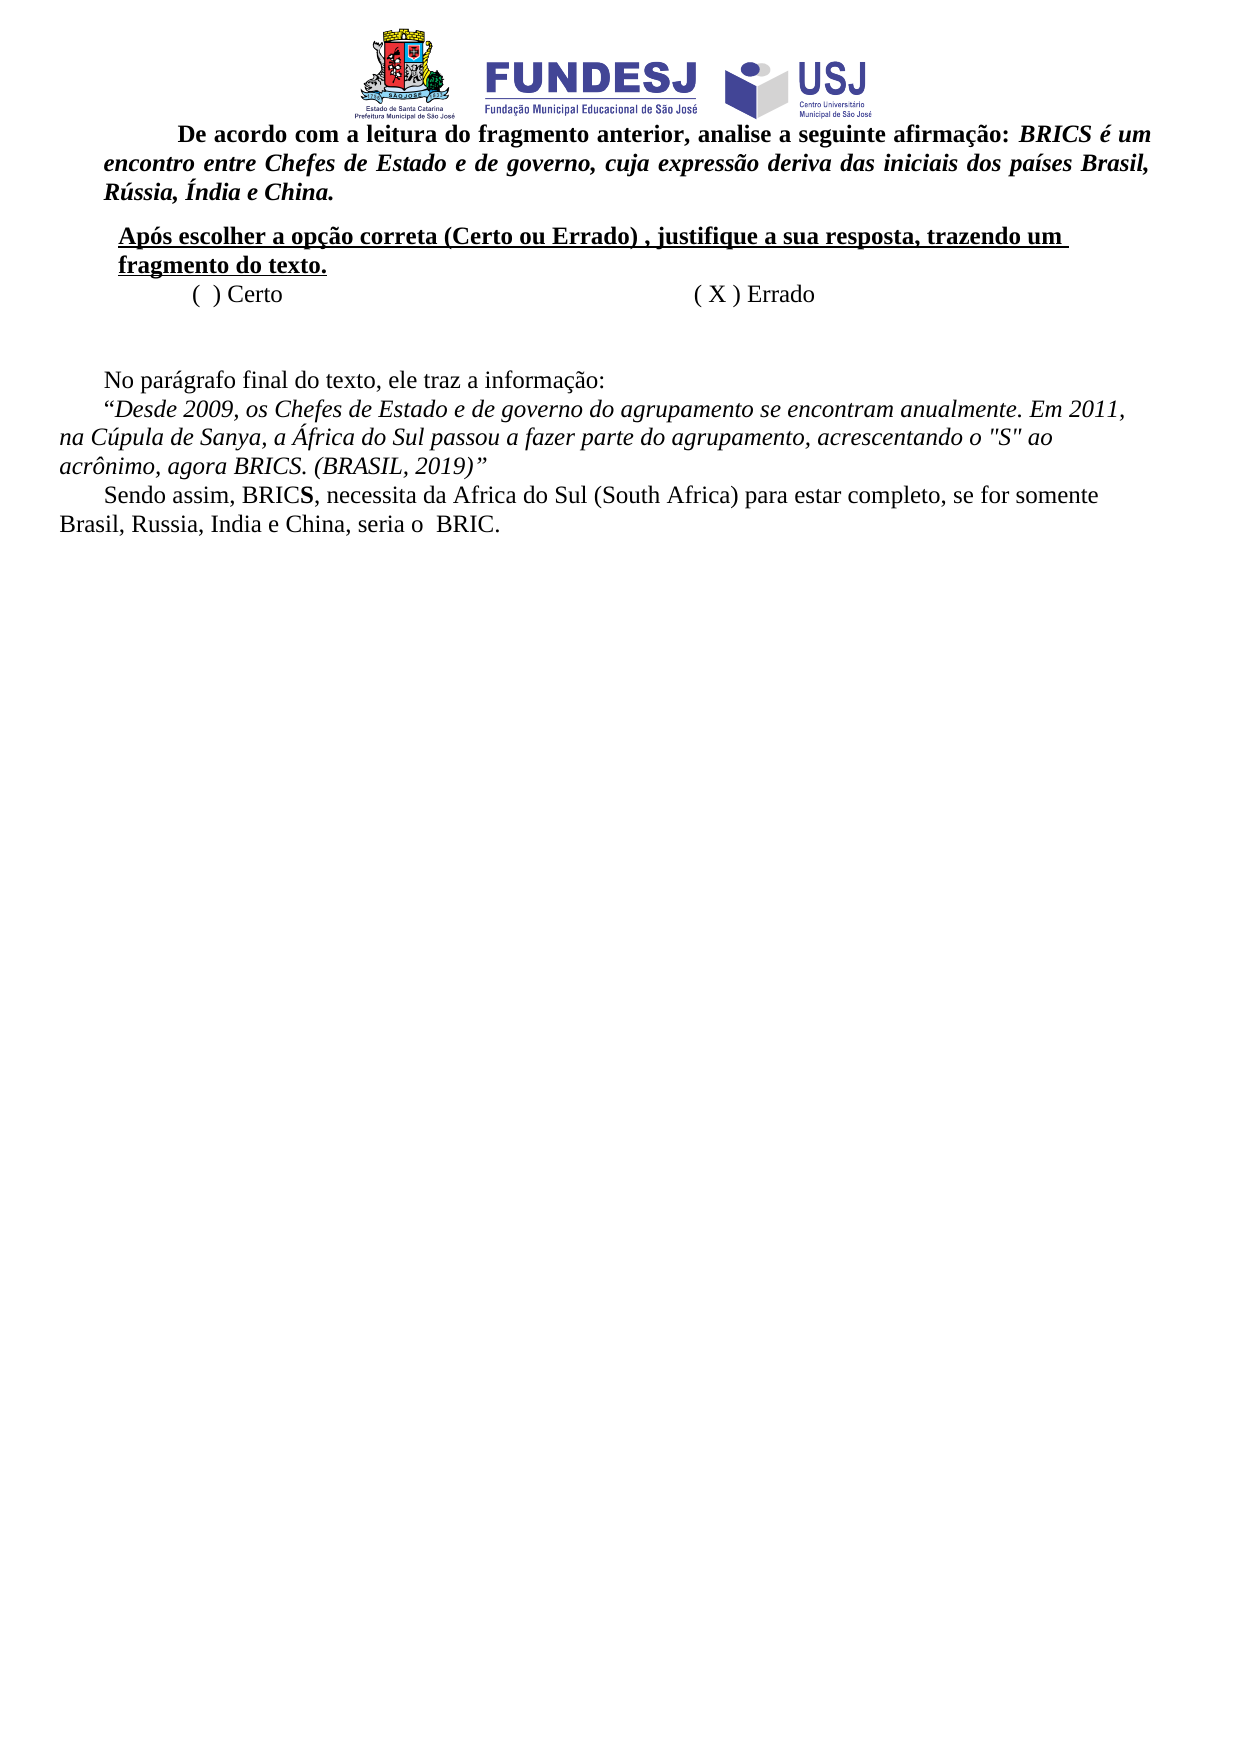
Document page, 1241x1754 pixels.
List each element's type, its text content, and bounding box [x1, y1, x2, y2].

text ( ) Certo ( X ) Errado [118, 279, 1152, 307]
text De acordo com a leitura do fragmento anterior, analise a seguinte afirmação: BRICS é um encontro entre Chefes de Estado e de governo, cuja expressão deriva das iniciais dos países Brasil, Rússia, Índia e China. [103, 119, 1152, 206]
text Após escolher a opção correta (Certo ou Errado) , justifique a sua resposta, trazendo um fragmento do texto. [118, 221, 1152, 279]
list “Desde 2009, os Chefes de Estado e de governo do agrupamento se encontram anualmente. Em 2011, na Cúpula de Sanya, a África do Sul passou a fazer parte do agrupamento, acrescentando o "S" ao acrônimo, agora BRICS. (BRASIL, 2019)” [59, 394, 1152, 480]
picture [354, 28, 872, 120]
list Sendo assim, BRICS, necessita da Africa do Sul (South Africa) para estar completo, se for somente Brasil, Russia, India e China, seria o BRIC. [59, 480, 1152, 537]
list No parágrafo final do texto, ele traz a informação: [59, 365, 1152, 394]
